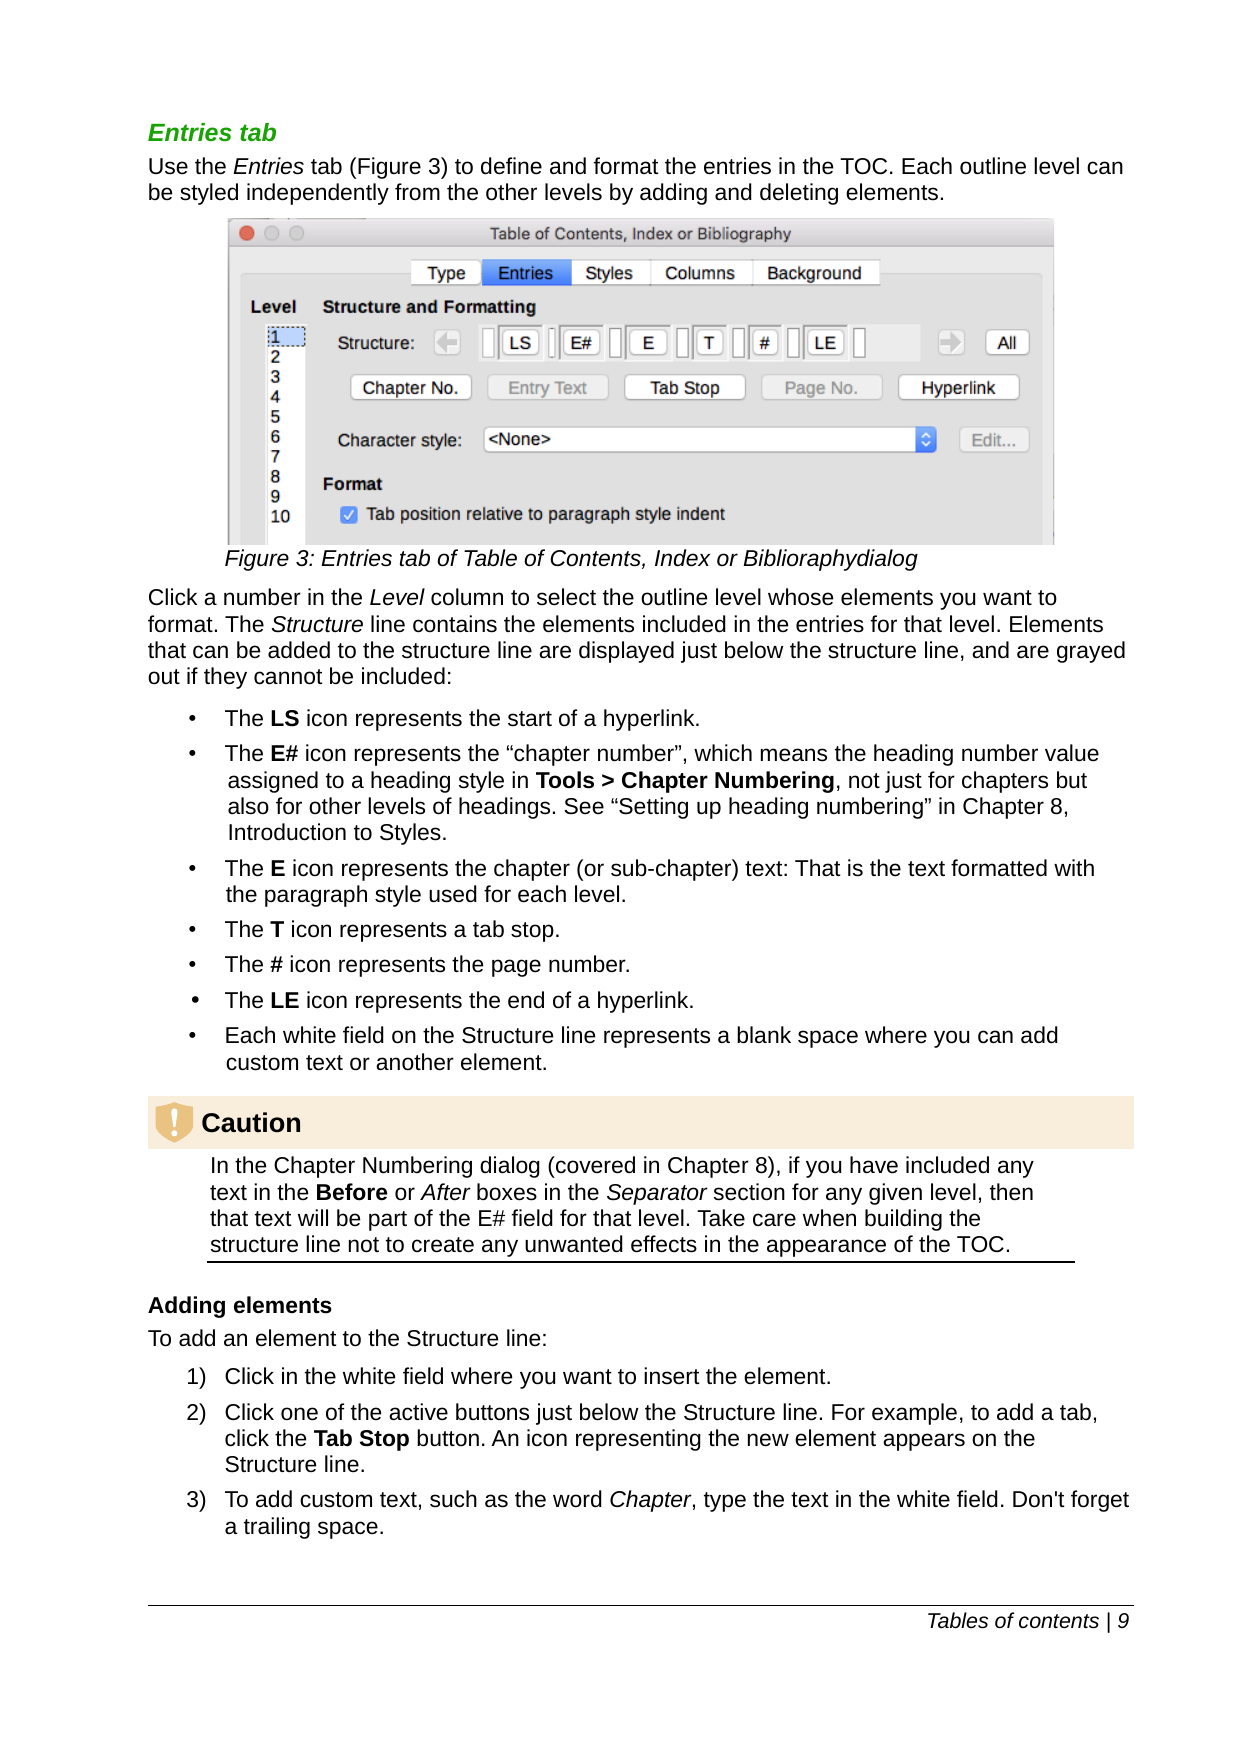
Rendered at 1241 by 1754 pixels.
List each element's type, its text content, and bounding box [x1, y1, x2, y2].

text Use the Entries tab (Figure 3) to define and format the entries in the TOC. Each outline level can be styled independently from the other levels by adding and deleting elements. [148, 153, 1134, 206]
picture [227, 218, 1055, 545]
list Click one of the active buttons just below the Structure line. For example, to add a tab, click the Tab Stop button. An icon representing the new element appears on the Structure line. [207, 1398, 1134, 1478]
list To add an element to the Structure line: [148, 1324, 1134, 1351]
text Figure 3: Entries tab of Table of Contents, Index or Biblioraphydialog [224, 218, 1057, 571]
list To add custom text, such as the word Chapter, type the text in the white field. Don't forget a trailing space. [207, 1486, 1134, 1539]
subtitle Caution [148, 1096, 1134, 1149]
list The # icon represents the page number. [185, 948, 1134, 978]
text In the Chapter Numbering dialog (covered in Chapter 8), if you have included any text in the Before or After boxes in the Separator section for any given level, then that text will be part of the E# field for that level. Take care when building the structure line not to create any unwanted effects in the appearance of the TOC. [207, 1149, 1075, 1261]
list The T icon represents a tab stop. [185, 913, 1134, 942]
list The LE icon represents the end of a hyperlink. [185, 984, 1134, 1013]
list The E# icon represents the “chapter number”, which means the heading number value assigned to a heading style in Tools > Chapter Numbering, not just for chapters but also for other levels of headings. See “Setting up heading numbering” in Chapter 8, Introduction to Styles. [185, 737, 1134, 846]
list Each white field on the Structure line represents a blank space where you can add custom text or another element. [185, 1019, 1134, 1078]
subtitle Adding elements [148, 1292, 1134, 1318]
subtitle Entries tab [148, 118, 1134, 147]
list Click in the white field where you want to insert the element. [207, 1363, 1134, 1390]
list Click a number in the Level column to select the outline level whose elements you want to format. The Structure line contains the elements included in the entries for that level. Elements that can be added to the structure line are displayed just below the structure line, and are grayed out if they cannot be included: [148, 584, 1134, 690]
list The LS icon represents the start of a hyperlink. [185, 702, 1134, 731]
list The E icon represents the chapter (or sub-chapter) text: That is the text formatted with the paragraph style used for each level. [185, 852, 1134, 907]
